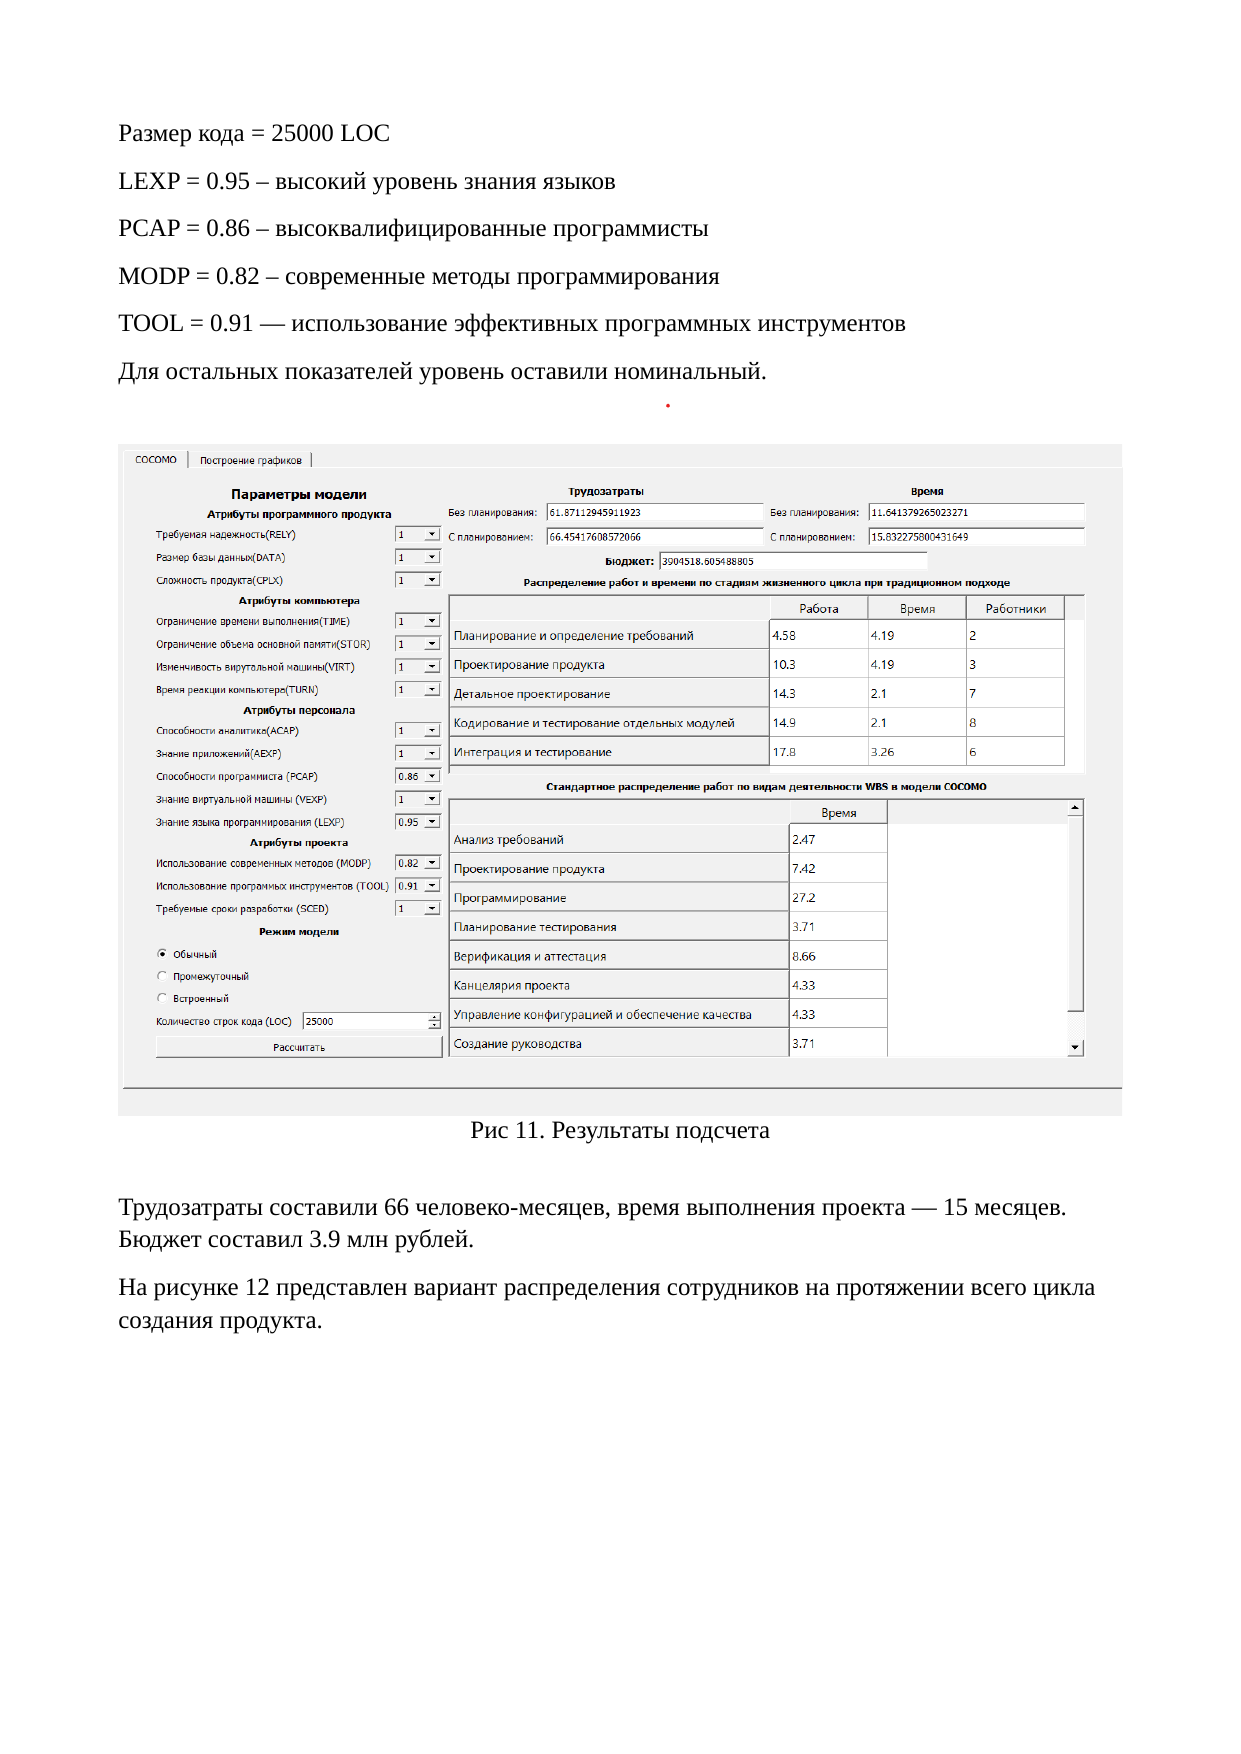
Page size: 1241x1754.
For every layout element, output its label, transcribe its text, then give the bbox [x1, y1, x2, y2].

text Для остальных показателей уровень оставили номинальный. [118, 356, 1122, 385]
table_header Рис 11. Результаты подсчета [118, 1116, 1122, 1144]
text TOOL = 0.91 — использование эффективных программных инструментов [118, 308, 1122, 337]
text MODP = 0.82 – современные методы программирования [118, 261, 1122, 290]
text На рисунке 12 представлен вариант распределения сотрудников на протяжении всего цикла создания продукта. [118, 1272, 1122, 1334]
text LEXP = 0.95 – высокий уровень знания языков [118, 166, 1122, 194]
text Размер кода = 25000 LOC [118, 118, 1122, 147]
picture [118, 403, 1123, 1116]
text PCAP = 0.86 – высоквалифицированные программисты [118, 213, 1122, 242]
text Трудозатраты составили 66 человеко-месяцев, время выполнения проекта — 15 месяцев. Бюджет составил 3.9 млн рублей. [118, 1192, 1122, 1253]
